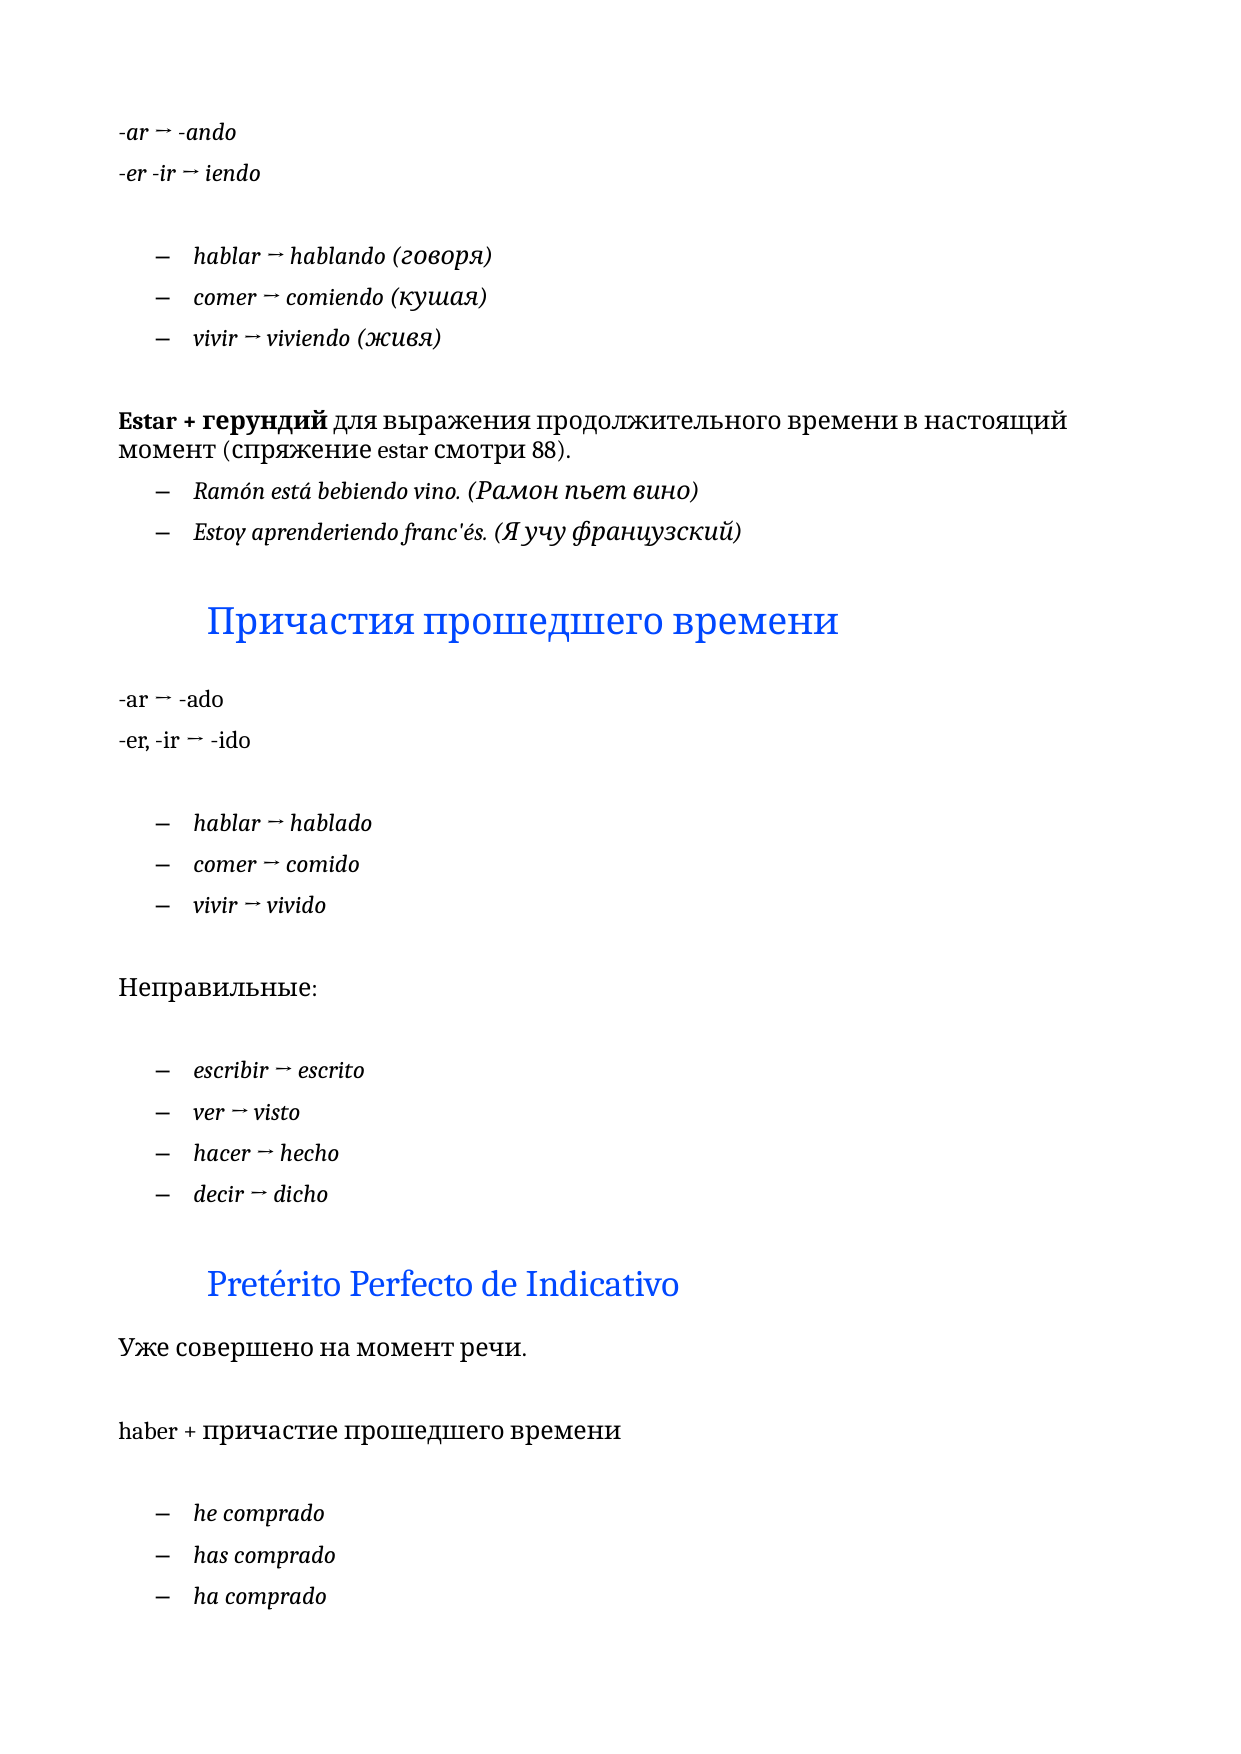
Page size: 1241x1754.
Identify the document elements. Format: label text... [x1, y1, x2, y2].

text Уже совершено на момент речи. [118, 1334, 1122, 1363]
list escribir → escrito [156, 1056, 1122, 1085]
list he comprado [156, 1499, 1122, 1528]
list comer → comido [156, 850, 1122, 879]
text -er, -ir → -ido [118, 726, 1122, 755]
list hacer → hecho [156, 1139, 1122, 1167]
text haber + причастие прошедшего времени [118, 1417, 1122, 1446]
text -er -ir → iendo [118, 159, 1122, 188]
list comer → comiendo (кушая) [156, 283, 1122, 312]
list ha comprado [156, 1582, 1122, 1611]
list hablar → hablado [156, 809, 1122, 837]
list Ramón está bebiendo vino. (Рамон пьет вино) [156, 477, 1122, 506]
list vivir → vivido [156, 891, 1122, 920]
list has comprado [156, 1541, 1122, 1569]
text Причастия прошедшего времени [207, 601, 1122, 644]
text Estar + герундий для выражения продолжительного времени в настоящий момент (спряжение estar смотри 88). [118, 407, 1122, 464]
text Неправильные: [118, 974, 1122, 1002]
list Estoy aprenderiendo franc'és. (Я учу французский) [156, 518, 1122, 547]
list decir → dicho [156, 1180, 1122, 1209]
text -ar → -ado [118, 685, 1122, 714]
list hablar → hablando (говоря) [156, 242, 1122, 271]
text Pretérito Perfecto de Indicativo [207, 1262, 1122, 1306]
list vivir → viviendo (живя) [156, 324, 1122, 353]
list ver → visto [156, 1097, 1122, 1126]
text -ar → -ando [118, 118, 1122, 147]
